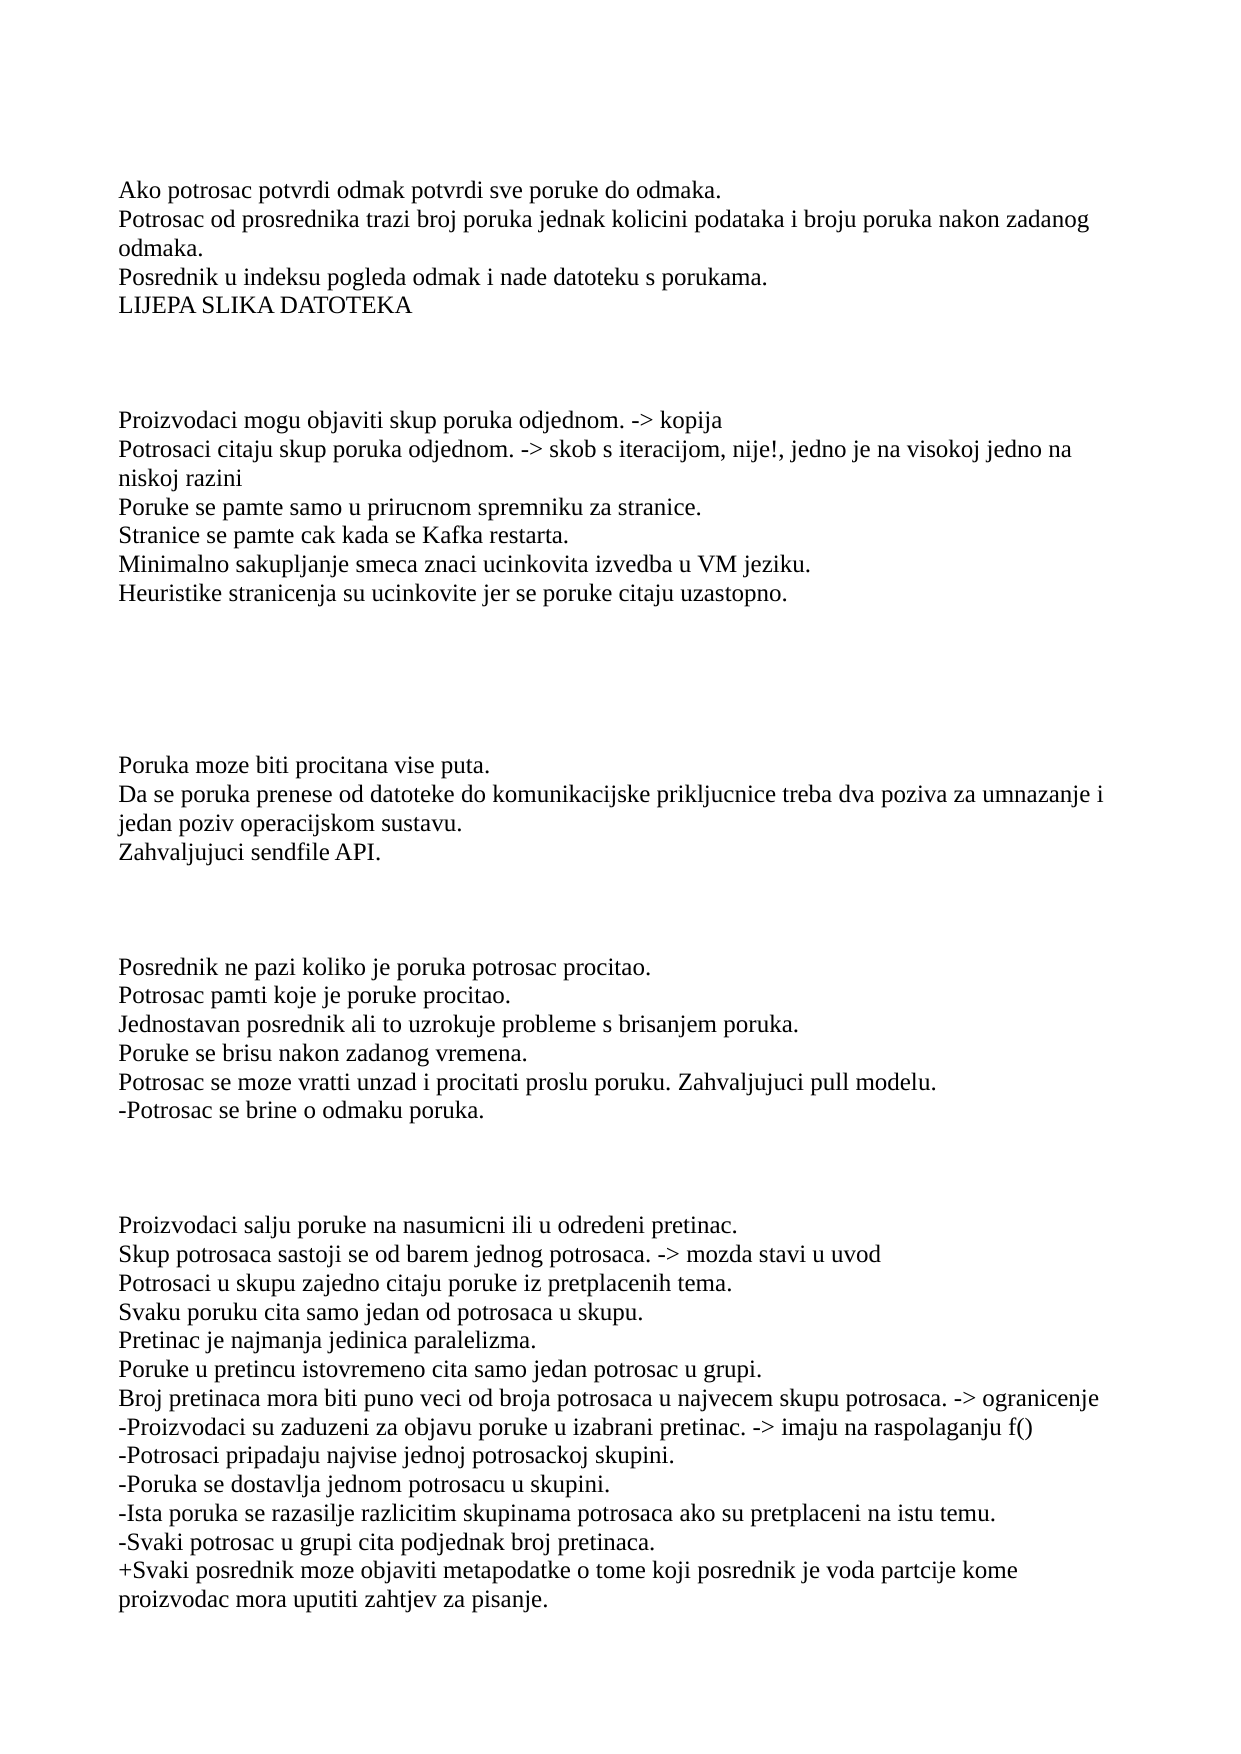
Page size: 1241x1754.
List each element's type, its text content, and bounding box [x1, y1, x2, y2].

text Potrosaci citaju skup poruka odjednom. -> skob s iteracijom, nije!, jedno je na visokoj jedno na niskoj razini [118, 434, 1122, 492]
text -Svaki potrosac u grupi cita podjednak broj pretinaca. [118, 1527, 1122, 1556]
text Ako potrosac potvrdi odmak potvrdi sve poruke do odmaka. [118, 176, 1122, 204]
text Poruke u pretincu istovremeno cita samo jedan potrosac u grupi. [118, 1354, 1122, 1383]
text Potrosac od prosrednika trazi broj poruka jednak kolicini podataka i broju poruka nakon zadanog odmaka. [118, 204, 1122, 262]
text Broj pretinaca mora biti puno veci od broja potrosaca u najvecem skupu potrosaca. -> ogranicenje [118, 1383, 1122, 1412]
text Poruka moze biti procitana vise puta. [118, 751, 1122, 779]
text +Svaki posrednik moze objaviti metapodatke o tome koji posrednik je voda partcije kome proizvodac mora uputiti zahtjev za pisanje. [118, 1556, 1122, 1613]
text Minimalno sakupljanje smeca znaci ucinkovita izvedba u VM jeziku. [118, 549, 1122, 578]
text Pretinac je najmanja jedinica paralelizma. [118, 1326, 1122, 1354]
text Heuristike stranicenja su ucinkovite jer se poruke citaju uzastopno. [118, 578, 1122, 607]
text Proizvodaci mogu objaviti skup poruka odjednom. -> kopija [118, 406, 1122, 434]
text Jednostavan posrednik ali to uzrokuje probleme s brisanjem poruka. [118, 1009, 1122, 1038]
text Stranice se pamte cak kada se Kafka restarta. [118, 521, 1122, 549]
text Proizvodaci salju poruke na nasumicni ili u odredeni pretinac. [118, 1211, 1122, 1239]
text -Ista poruka se razasilje razlicitim skupinama potrosaca ako su pretplaceni na istu temu. [118, 1498, 1122, 1527]
text Poruke se brisu nakon zadanog vremena. [118, 1038, 1122, 1067]
text Posrednik ne pazi koliko je poruka potrosac procitao. [118, 952, 1122, 981]
text Skup potrosaca sastoji se od barem jednog potrosaca. -> mozda stavi u uvod [118, 1239, 1122, 1268]
text Svaku poruku cita samo jedan od potrosaca u skupu. [118, 1297, 1122, 1326]
text -Poruka se dostavlja jednom potrosacu u skupini. [118, 1469, 1122, 1498]
text LIJEPA SLIKA DATOTEKA [118, 291, 1122, 319]
text Zahvaljujuci sendfile API. [118, 837, 1122, 866]
text Posrednik u indeksu pogleda odmak i nade datoteku s porukama. [118, 262, 1122, 291]
text -Potrosac se brine o odmaku poruka. [118, 1096, 1122, 1124]
text Da se poruka prenese od datoteke do komunikacijske prikljucnice treba dva poziva za umnazanje i jedan poziv operacijskom sustavu. [118, 779, 1122, 837]
text Potrosac pamti koje je poruke procitao. [118, 981, 1122, 1009]
text Potrosaci u skupu zajedno citaju poruke iz pretplacenih tema. [118, 1268, 1122, 1297]
text -Proizvodaci su zaduzeni za objavu poruke u izabrani pretinac. -> imaju na raspolaganju f() [118, 1412, 1122, 1441]
text -Potrosaci pripadaju najvise jednoj potrosackoj skupini. [118, 1441, 1122, 1469]
text Potrosac se moze vratti unzad i procitati proslu poruku. Zahvaljujuci pull modelu. [118, 1067, 1122, 1096]
text Poruke se pamte samo u prirucnom spremniku za stranice. [118, 492, 1122, 521]
